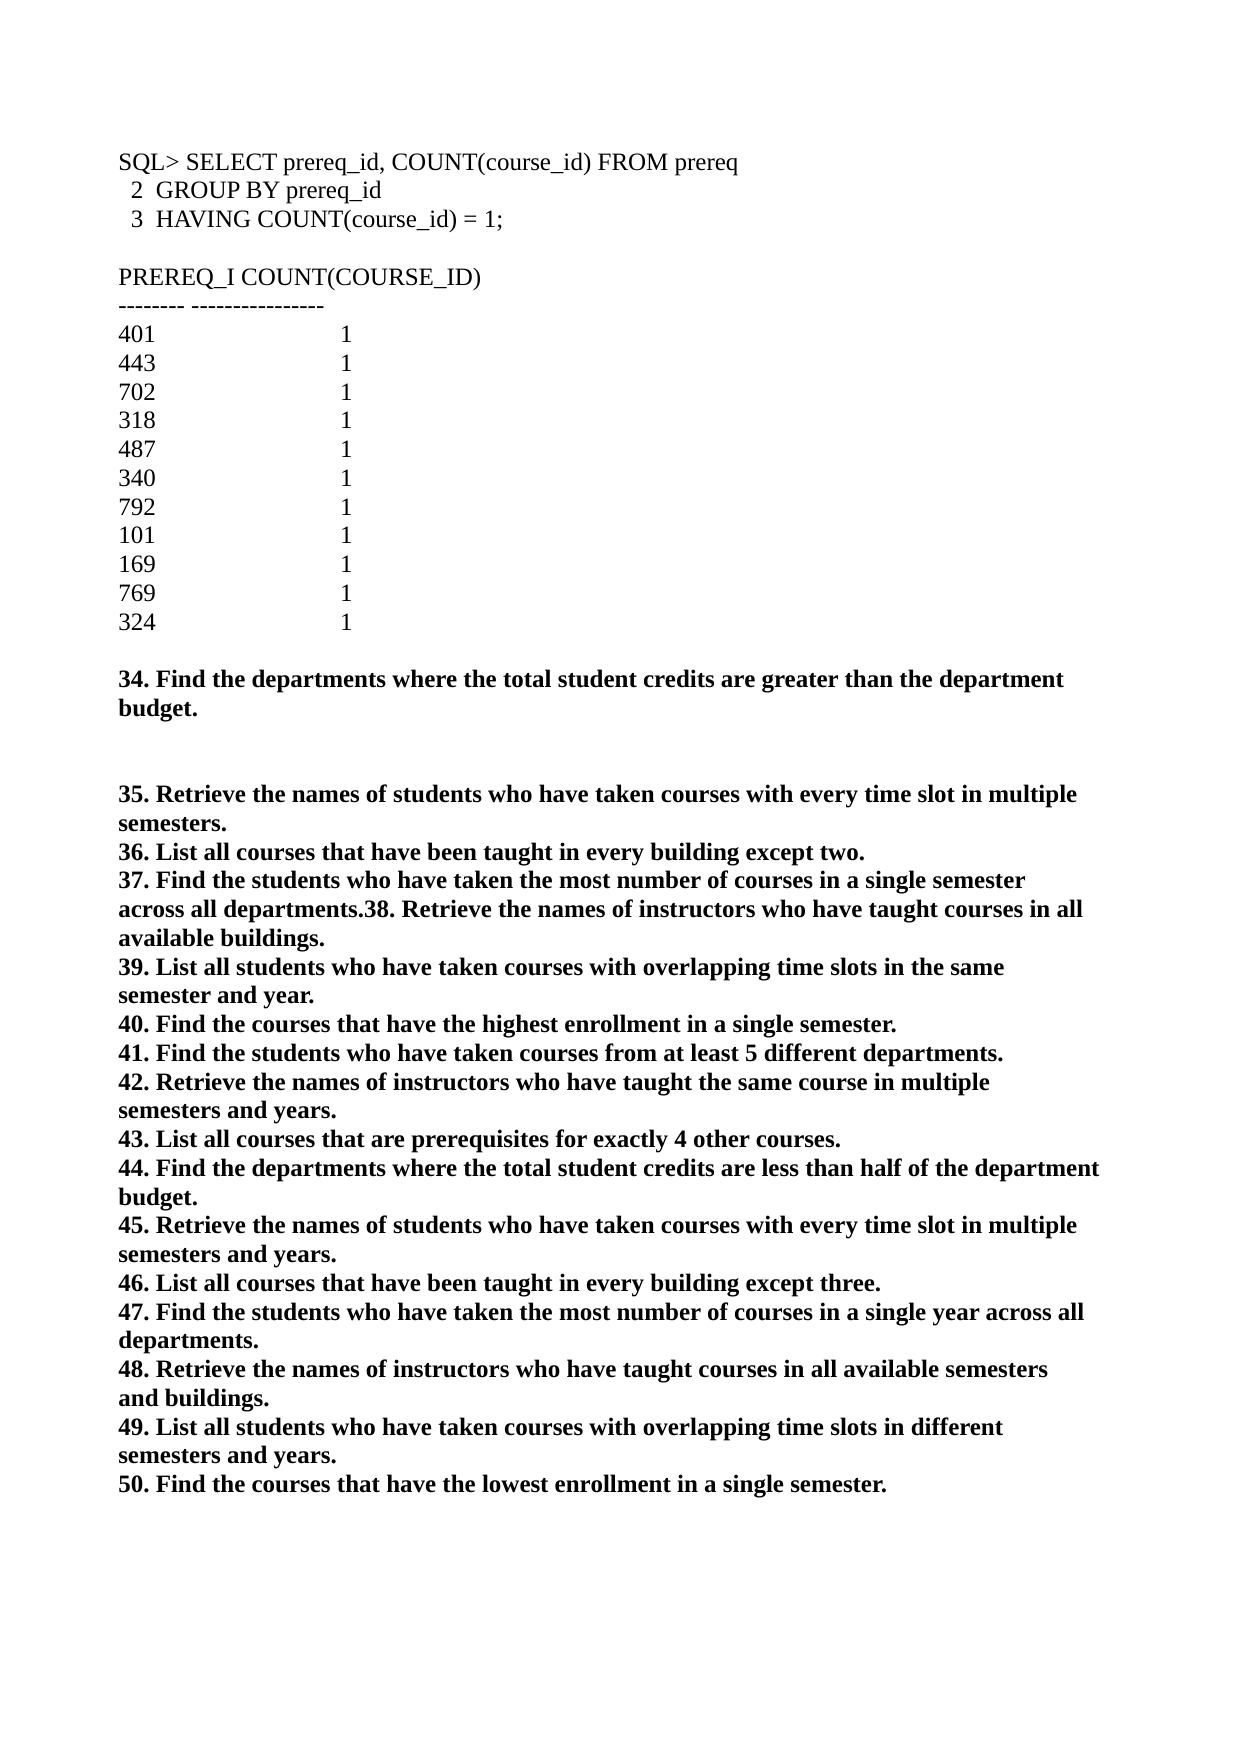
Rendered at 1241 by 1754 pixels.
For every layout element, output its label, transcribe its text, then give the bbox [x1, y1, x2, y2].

text across all departments.38. Retrieve the names of instructors who have taught courses in all available buildings. [118, 894, 1122, 952]
text semesters and years. [118, 1239, 1122, 1268]
text 41. Find the students who have taken courses from at least 5 different departments. [118, 1038, 1122, 1067]
text semesters and years. [118, 1441, 1122, 1469]
text semesters. [118, 808, 1122, 837]
text 401 1 [118, 319, 1122, 348]
text semester and year. [118, 981, 1122, 1009]
text 48. Retrieve the names of instructors who have taught courses in all available semesters [118, 1354, 1122, 1383]
text 3 HAVING COUNT(course_id) = 1; [118, 204, 1122, 233]
text 44. Find the departments where the total student credits are less than half of the department [118, 1153, 1122, 1182]
text 39. List all students who have taken courses with overlapping time slots in the same [118, 952, 1122, 981]
text 2 GROUP BY prereq_id [118, 176, 1122, 204]
text 42. Retrieve the names of instructors who have taught the same course in multiple [118, 1067, 1122, 1096]
text 45. Retrieve the names of students who have taken courses with every time slot in multiple [118, 1211, 1122, 1239]
text 50. Find the courses that have the lowest enrollment in a single semester. [118, 1469, 1122, 1498]
text 47. Find the students who have taken the most number of courses in a single year across all [118, 1297, 1122, 1326]
text 340 1 [118, 463, 1122, 492]
text 318 1 [118, 406, 1122, 434]
text 769 1 [118, 578, 1122, 607]
text departments. [118, 1326, 1122, 1354]
text 487 1 [118, 434, 1122, 463]
text 101 1 [118, 521, 1122, 549]
text 37. Find the students who have taken the most number of courses in a single semester [118, 866, 1122, 894]
text -------- ---------------- [118, 291, 1122, 319]
text 792 1 [118, 492, 1122, 521]
text 169 1 [118, 549, 1122, 578]
text 443 1 [118, 348, 1122, 377]
text and buildings. [118, 1383, 1122, 1412]
text 36. List all courses that have been taught in every building except two. [118, 837, 1122, 866]
text 43. List all courses that are prerequisites for exactly 4 other courses. [118, 1124, 1122, 1153]
text PREREQ_I COUNT(COURSE_ID) [118, 262, 1122, 291]
text 324 1 [118, 607, 1122, 636]
text 49. List all students who have taken courses with overlapping time slots in different [118, 1412, 1122, 1441]
text 40. Find the courses that have the highest enrollment in a single semester. [118, 1009, 1122, 1038]
text semesters and years. [118, 1096, 1122, 1124]
text 35. Retrieve the names of students who have taken courses with every time slot in multiple [118, 779, 1122, 808]
text budget. [118, 1182, 1122, 1211]
text 46. List all courses that have been taught in every building except three. [118, 1268, 1122, 1297]
text 34. Find the departments where the total student credits are greater than the department [118, 664, 1122, 693]
text budget. [118, 693, 1122, 722]
text SQL> SELECT prereq_id, COUNT(course_id) FROM prereq [118, 147, 1122, 176]
text 702 1 [118, 377, 1122, 406]
